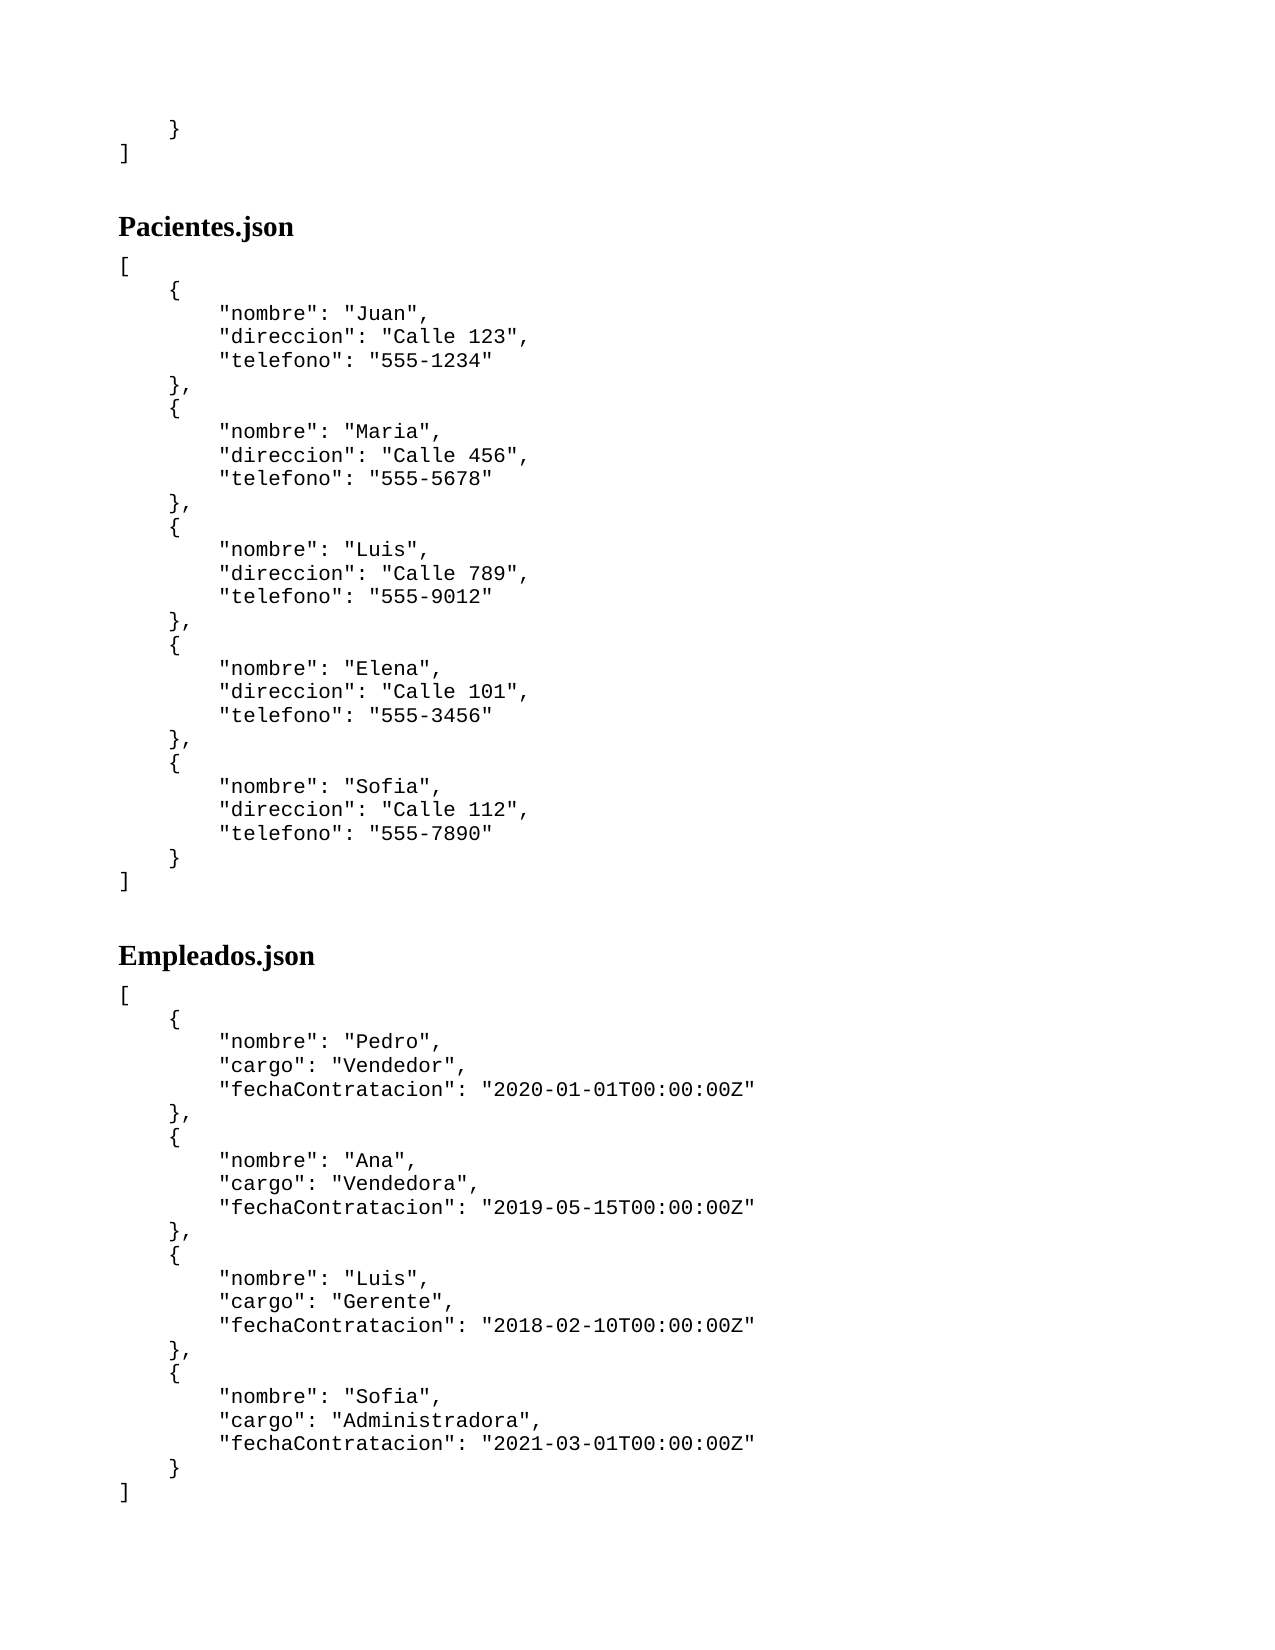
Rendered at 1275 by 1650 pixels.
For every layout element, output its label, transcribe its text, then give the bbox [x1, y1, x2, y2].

text }, [118, 492, 1157, 516]
text }, [118, 728, 1157, 752]
text }, [118, 1102, 1157, 1126]
text "direccion": "Calle 123", [118, 326, 1157, 350]
text ] [118, 1481, 1157, 1504]
text } [118, 118, 1157, 142]
text "telefono": "555-7890" [118, 823, 1157, 847]
subtitle Pacientes.json [118, 209, 1157, 243]
text { [118, 1126, 1157, 1149]
text { [118, 634, 1157, 657]
text [ [118, 984, 1157, 1008]
text "fechaContratacion": "2018-02-10T00:00:00Z" [118, 1315, 1157, 1339]
text "nombre": "Pedro", [118, 1031, 1157, 1055]
text "nombre": "Luis", [118, 539, 1157, 563]
text "telefono": "555-5678" [118, 468, 1157, 492]
text }, [118, 374, 1157, 397]
text "nombre": "Luis", [118, 1268, 1157, 1291]
text ] [118, 870, 1157, 894]
text { [118, 1008, 1157, 1031]
text }, [118, 1221, 1157, 1244]
text [ [118, 256, 1157, 279]
text "direccion": "Calle 101", [118, 681, 1157, 705]
text "nombre": "Sofia", [118, 1386, 1157, 1410]
text ] [118, 142, 1157, 165]
text "cargo": "Administradora", [118, 1410, 1157, 1433]
text "telefono": "555-1234" [118, 350, 1157, 374]
subtitle Empleados.json [118, 938, 1157, 972]
text "fechaContratacion": "2020-01-01T00:00:00Z" [118, 1079, 1157, 1102]
text "fechaContratacion": "2019-05-15T00:00:00Z" [118, 1197, 1157, 1221]
text } [118, 847, 1157, 870]
text { [118, 1244, 1157, 1268]
text "cargo": "Vendedor", [118, 1055, 1157, 1079]
text { [118, 1362, 1157, 1386]
text "cargo": "Vendedora", [118, 1173, 1157, 1197]
text "nombre": "Maria", [118, 421, 1157, 445]
text "direccion": "Calle 112", [118, 799, 1157, 823]
text { [118, 516, 1157, 539]
text "nombre": "Ana", [118, 1149, 1157, 1173]
text "cargo": "Gerente", [118, 1291, 1157, 1315]
text { [118, 397, 1157, 421]
text "nombre": "Sofia", [118, 776, 1157, 799]
text }, [118, 1339, 1157, 1362]
text "telefono": "555-9012" [118, 587, 1157, 610]
text { [118, 279, 1157, 303]
text "nombre": "Elena", [118, 657, 1157, 681]
text "nombre": "Juan", [118, 303, 1157, 326]
text "telefono": "555-3456" [118, 705, 1157, 728]
text "direccion": "Calle 456", [118, 445, 1157, 468]
text { [118, 752, 1157, 776]
text "direccion": "Calle 789", [118, 563, 1157, 587]
text "fechaContratacion": "2021-03-01T00:00:00Z" [118, 1433, 1157, 1457]
text } [118, 1457, 1157, 1481]
text }, [118, 610, 1157, 634]
